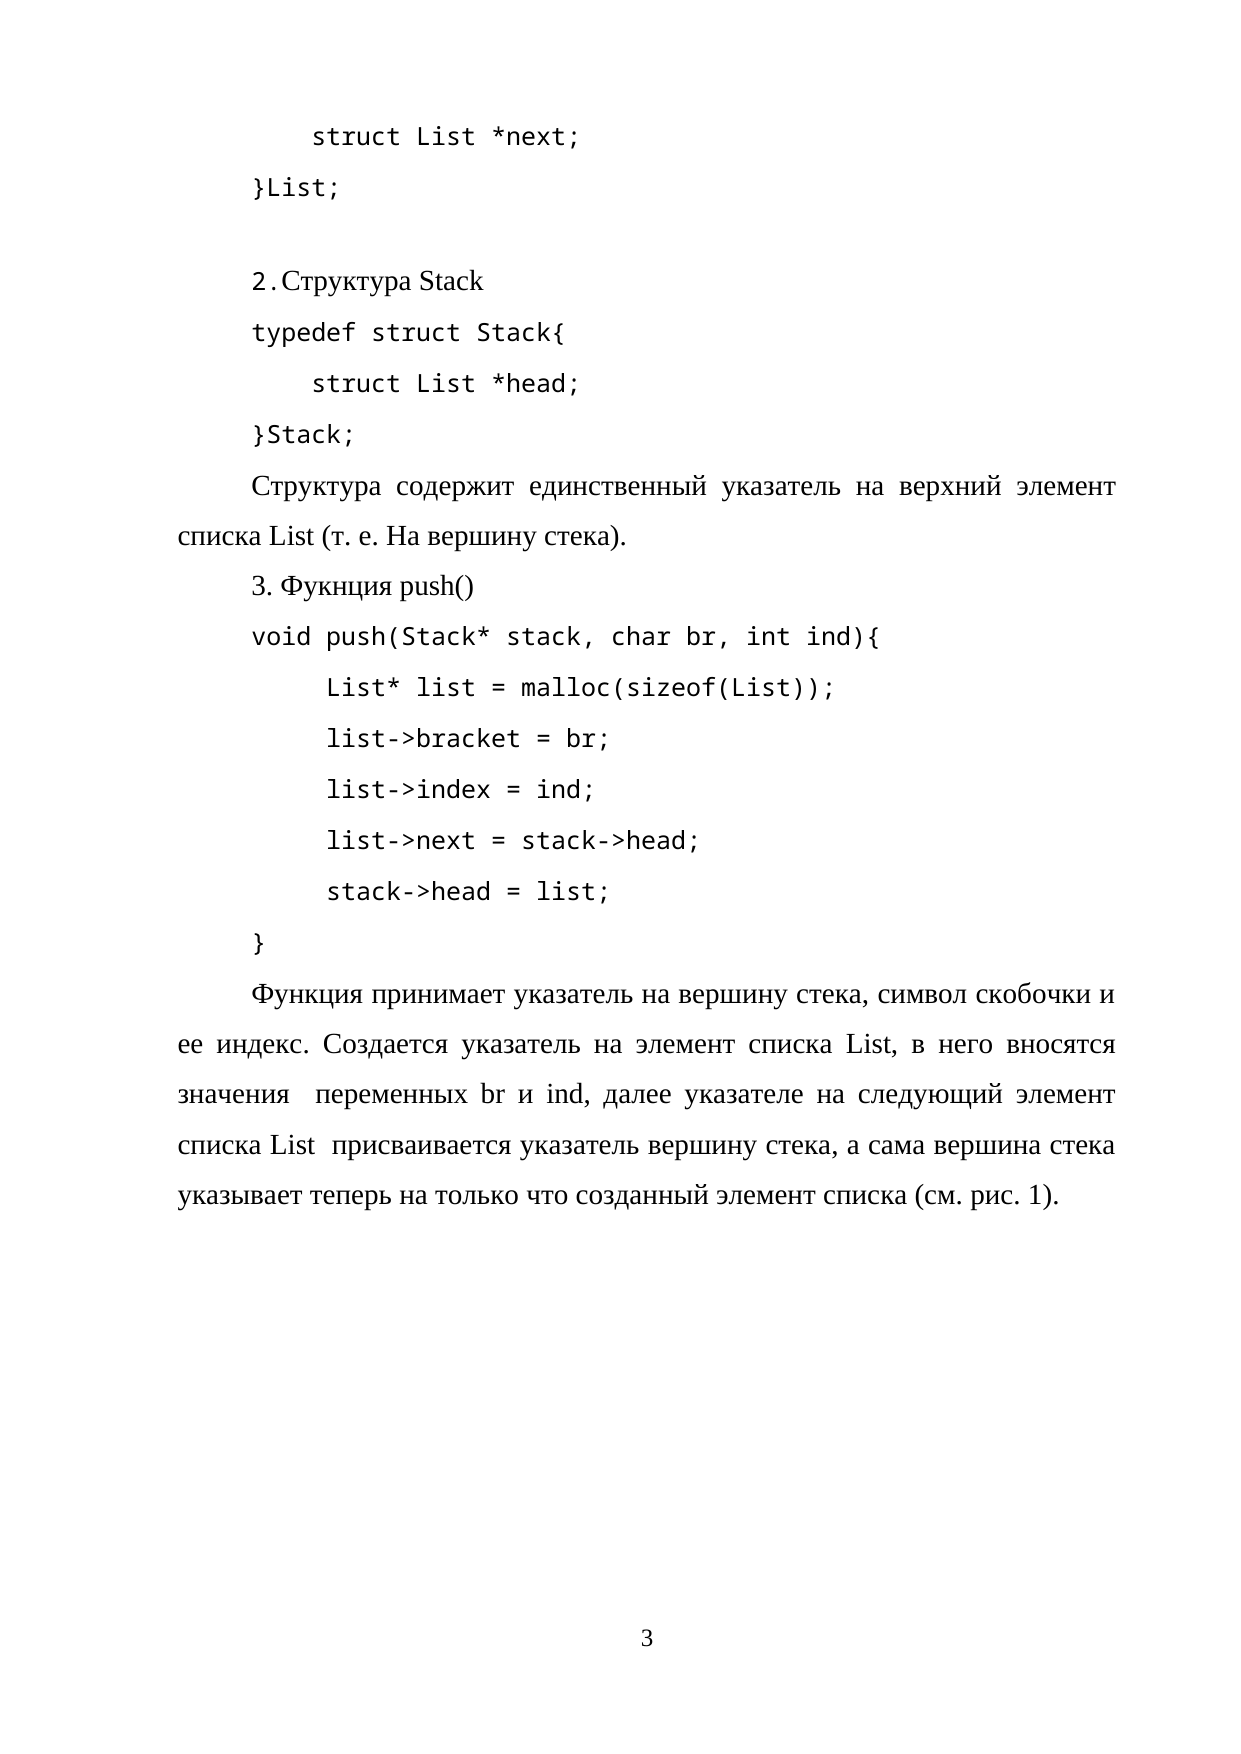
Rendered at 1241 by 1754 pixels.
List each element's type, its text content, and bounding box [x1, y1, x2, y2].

text stack->head = list; [177, 874, 1116, 908]
text Функция принимает указатель на вершину стека, символ скобочки и ее индекс. Создается указатель на элемент списка List, в него вносятся значения переменных br и ind, далее указателе на следующий элемент списка List присваивается указатель вершину стека, а сама вершина стека указывает теперь на только что созданный элемент списка (см. рис. 1). [177, 976, 1116, 1211]
text } [177, 925, 1116, 959]
text typedef struct Stack{ [177, 314, 1116, 349]
text 3. Фукнция push() [177, 568, 1116, 602]
text List* list = malloc(sizeof(List)); [177, 670, 1116, 704]
text }List; [177, 169, 1116, 203]
text Структура содержит единственный указатель на верхний элемент списка List (т. е. На вершину стека). [177, 468, 1116, 552]
text 2.Структура Stack [177, 263, 1116, 297]
text }Stack; [177, 417, 1116, 451]
text list->index = ind; [177, 772, 1116, 806]
text list->next = stack->head; [177, 823, 1116, 857]
text struct List *next; [177, 118, 1116, 152]
text list->bracket = br; [177, 721, 1116, 755]
text void push(Stack* stack, char br, int ind){ [177, 619, 1116, 653]
text struct List *head; [177, 366, 1116, 400]
